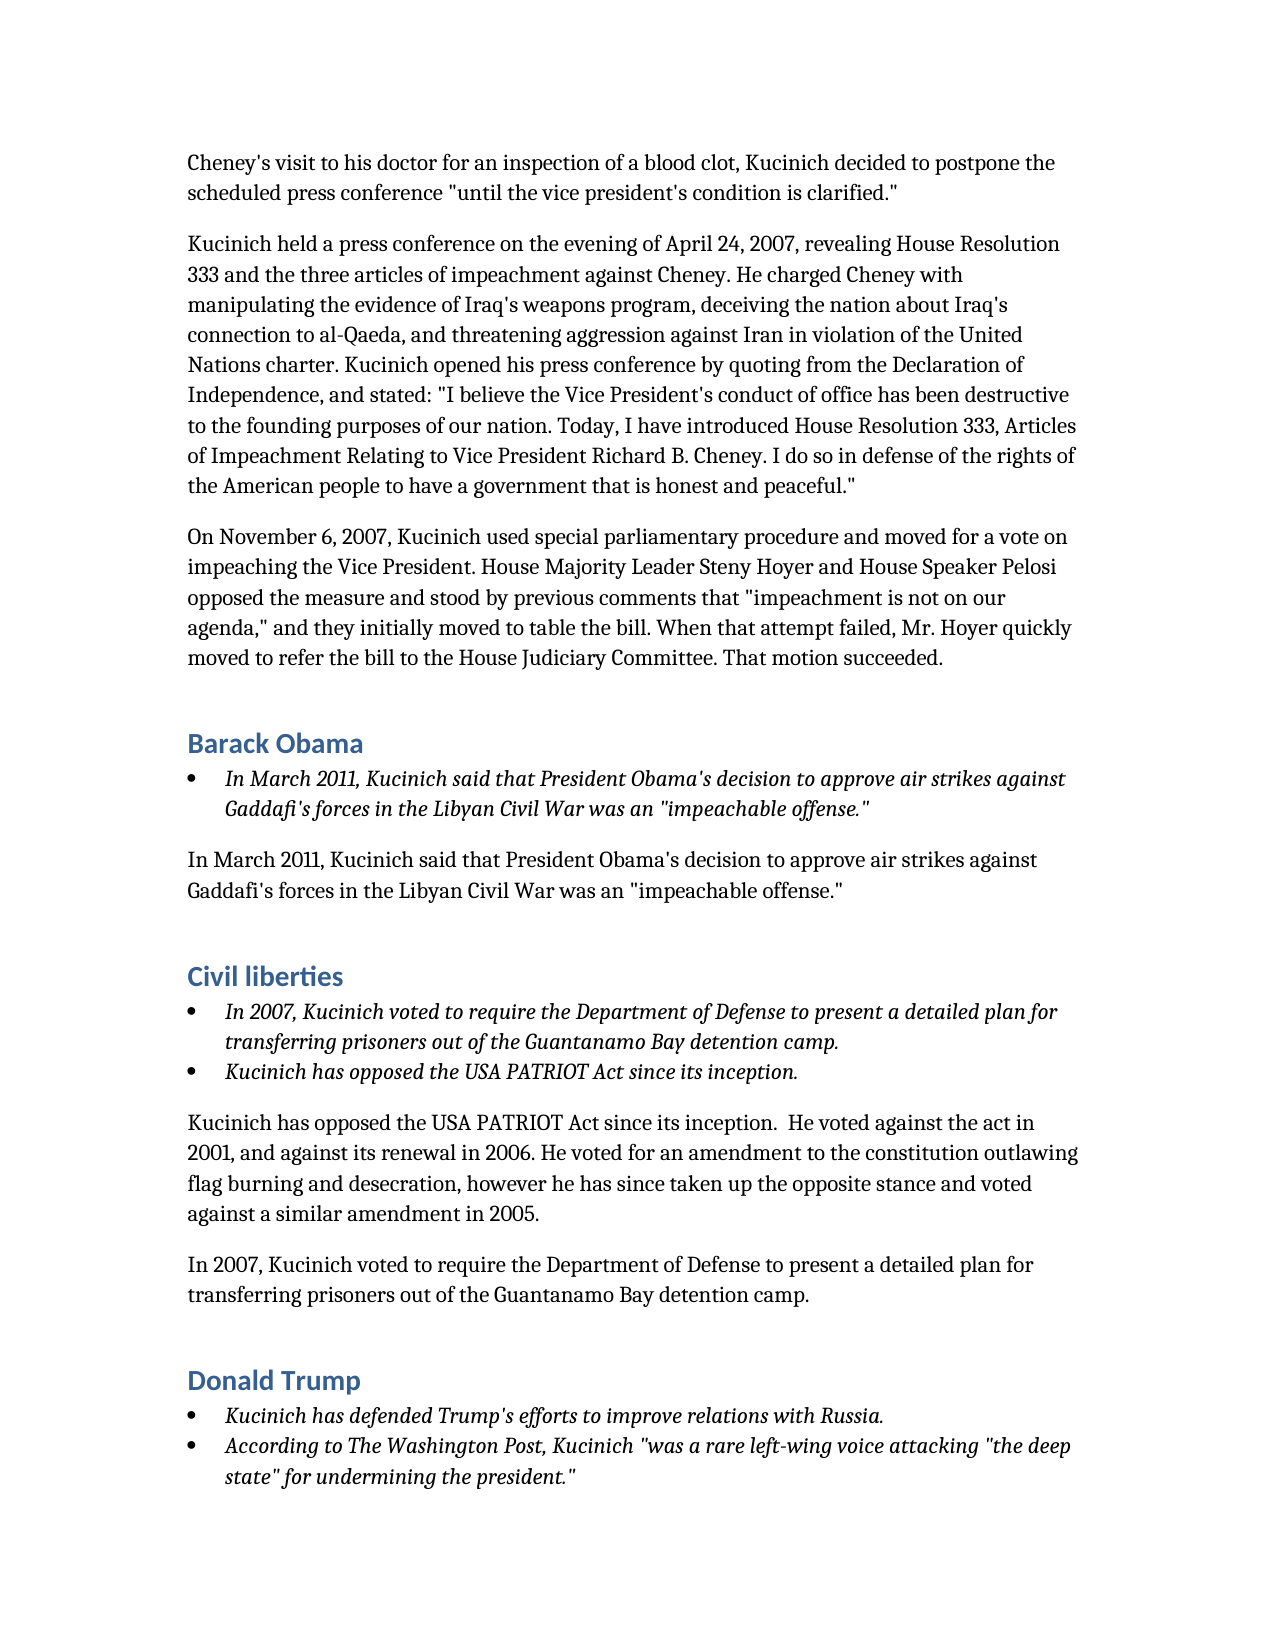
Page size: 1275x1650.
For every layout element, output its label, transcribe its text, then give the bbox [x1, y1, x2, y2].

subtitle Barack Obama [187, 725, 1087, 761]
text Kucinich has opposed the USA PATRIOT Act since its inception. He voted against the act in 2001, and against its renewal in 2006. He voted for an amendment to the constitution outlawing flag burning and desecration, however he has since taken up the opposite stance and voted against a similar amendment in 2005. [187, 1110, 1087, 1227]
text On November 6, 2007, Kucinich used special parliamentary procedure and moved for a vote on impeaching the Vice President. House Majority Leader Steny Hoyer and House Speaker Pelosi opposed the measure and stood by previous comments that "impeachment is not on our agenda," and they initially moved to table the bill. When that attempt failed, Mr. Hoyer quickly moved to refer the bill to the House Judiciary Committee. That motion succeeded. [187, 524, 1087, 671]
text In March 2011, Kucinich said that President Obama's decision to approve air strikes against Gaddafi's forces in the Libyan Civil War was an "impeachable offense." [187, 847, 1087, 904]
subtitle Civil liberties [187, 958, 1087, 993]
subtitle Donald Trump [187, 1362, 1087, 1398]
text Cheney's visit to his doctor for an inspection of a blood clot, Kucinich decided to postpone the scheduled press conference "until the vice president's condition is clarified." [187, 150, 1087, 207]
text In 2007, Kucinich voted to require the Department of Defense to present a detailed plan for transferring prisoners out of the Guantanamo Bay detention camp. [187, 1252, 1087, 1308]
text Kucinich held a press conference on the evening of April 24, 2007, revealing House Resolution 333 and the three articles of impeachment against Cheney. He charged Cheney with manipulating the evidence of Iraq's weapons program, deceiving the nation about Iraq's connection to al-Qaeda, and threatening aggression against Iran in violation of the United Nations charter. Kucinich opened his press conference by quoting from the Declaration of Independence, and stated: "I believe the Vice President's conduct of office has been destructive to the founding purposes of our nation. Today, I have introduced House Resolution 333, Articles of Impeachment Relating to Vice President Richard B. Cheney. I do so in defense of the rights of the American people to have a government that is honest and peaceful." [187, 231, 1087, 499]
list Kucinich has opposed the USA PATRIOT Act since its inception. [187, 1059, 1087, 1085]
list Kucinich has defended Trump's efforts to improve relations with Russia. [187, 1403, 1087, 1429]
list According to The Washington Post, Kucinich "was a rare left-wing voice attacking "the deep state" for undermining the president." [187, 1433, 1087, 1490]
list In March 2011, Kucinich said that President Obama's decision to approve air strikes against Gaddafi's forces in the Libyan Civil War was an "impeachable offense." [187, 766, 1087, 822]
list In 2007, Kucinich voted to require the Department of Defense to present a detailed plan for transferring prisoners out of the Guantanamo Bay detention camp. [187, 998, 1087, 1055]
